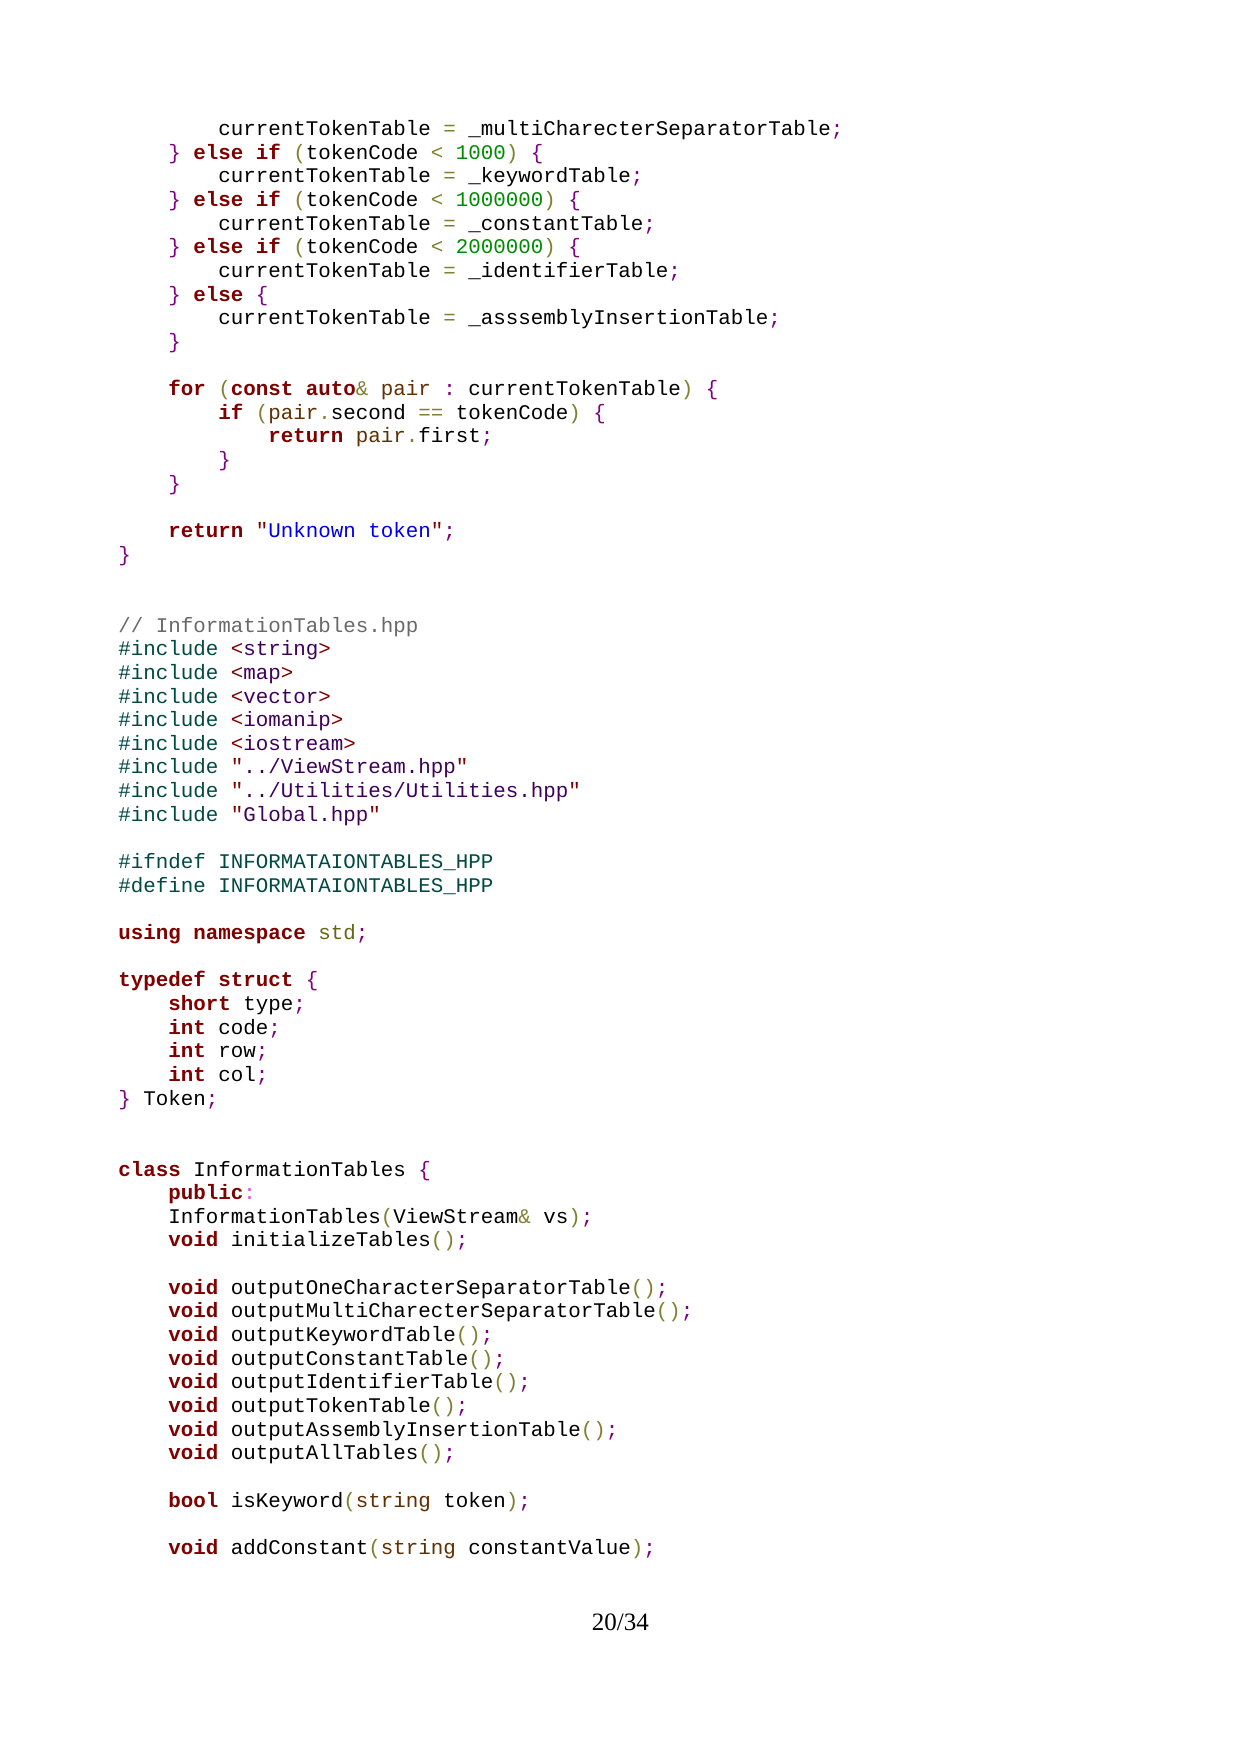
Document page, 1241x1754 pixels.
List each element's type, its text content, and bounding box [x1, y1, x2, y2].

text } [118, 544, 1122, 567]
text currentTokenTable = _multiCharecterSeparatorTable; [118, 118, 1122, 142]
text for (const auto& pair : currentTokenTable) { [118, 378, 1122, 402]
text if (pair.second == tokenCode) { [118, 402, 1122, 426]
text #include <iomanip> [118, 709, 1122, 733]
text #include <map> [118, 662, 1122, 686]
text } [118, 449, 1122, 473]
text #include "../ViewStream.hpp" [118, 757, 1122, 780]
text currentTokenTable = _identifierTable; [118, 260, 1122, 284]
text void outputKeywordTable(); [118, 1324, 1122, 1348]
text void outputIdentifierTable(); [118, 1371, 1122, 1395]
text using namespace std; [118, 922, 1122, 946]
text currentTokenTable = _constantTable; [118, 213, 1122, 236]
text void outputAllTables(); [118, 1442, 1122, 1466]
text } else if (tokenCode < 2000000) { [118, 236, 1122, 260]
text #include <string> [118, 638, 1122, 662]
text } else if (tokenCode < 1000) { [118, 142, 1122, 165]
text currentTokenTable = _keywordTable; [118, 165, 1122, 189]
text #include <vector> [118, 686, 1122, 709]
text int code; [118, 1017, 1122, 1040]
text void outputConstantTable(); [118, 1348, 1122, 1371]
text void initializeTables(); [118, 1229, 1122, 1253]
text #include <iostream> [118, 733, 1122, 757]
text #include "Global.hpp" [118, 804, 1122, 827]
text #include "../Utilities/Utilities.hpp" [118, 780, 1122, 804]
text void outputTokenTable(); [118, 1395, 1122, 1419]
text void outputOneCharacterSeparatorTable(); [118, 1277, 1122, 1300]
text currentTokenTable = _asssemblyInsertionTable; [118, 307, 1122, 331]
text typedef struct { [118, 969, 1122, 993]
text void addConstant(string constantValue); [118, 1537, 1122, 1561]
text short type; [118, 993, 1122, 1017]
text } [118, 473, 1122, 496]
text // InformationTables.hpp [118, 615, 1122, 638]
text public: [118, 1182, 1122, 1206]
text } Token; [118, 1088, 1122, 1111]
text return "Unknown token"; [118, 520, 1122, 544]
text int col; [118, 1064, 1122, 1088]
text void outputAssemblyInsertionTable(); [118, 1419, 1122, 1442]
text } else { [118, 284, 1122, 307]
text } else if (tokenCode < 1000000) { [118, 189, 1122, 213]
text int row; [118, 1040, 1122, 1064]
text return pair.first; [118, 426, 1122, 449]
text #define INFORMATAIONTABLES_HPP [118, 875, 1122, 898]
text InformationTables(ViewStream& vs); [118, 1206, 1122, 1229]
text bool isKeyword(string token); [118, 1489, 1122, 1513]
text #ifndef INFORMATAIONTABLES_HPP [118, 851, 1122, 875]
text } [118, 331, 1122, 354]
text class InformationTables { [118, 1158, 1122, 1182]
text void outputMultiCharecterSeparatorTable(); [118, 1300, 1122, 1324]
